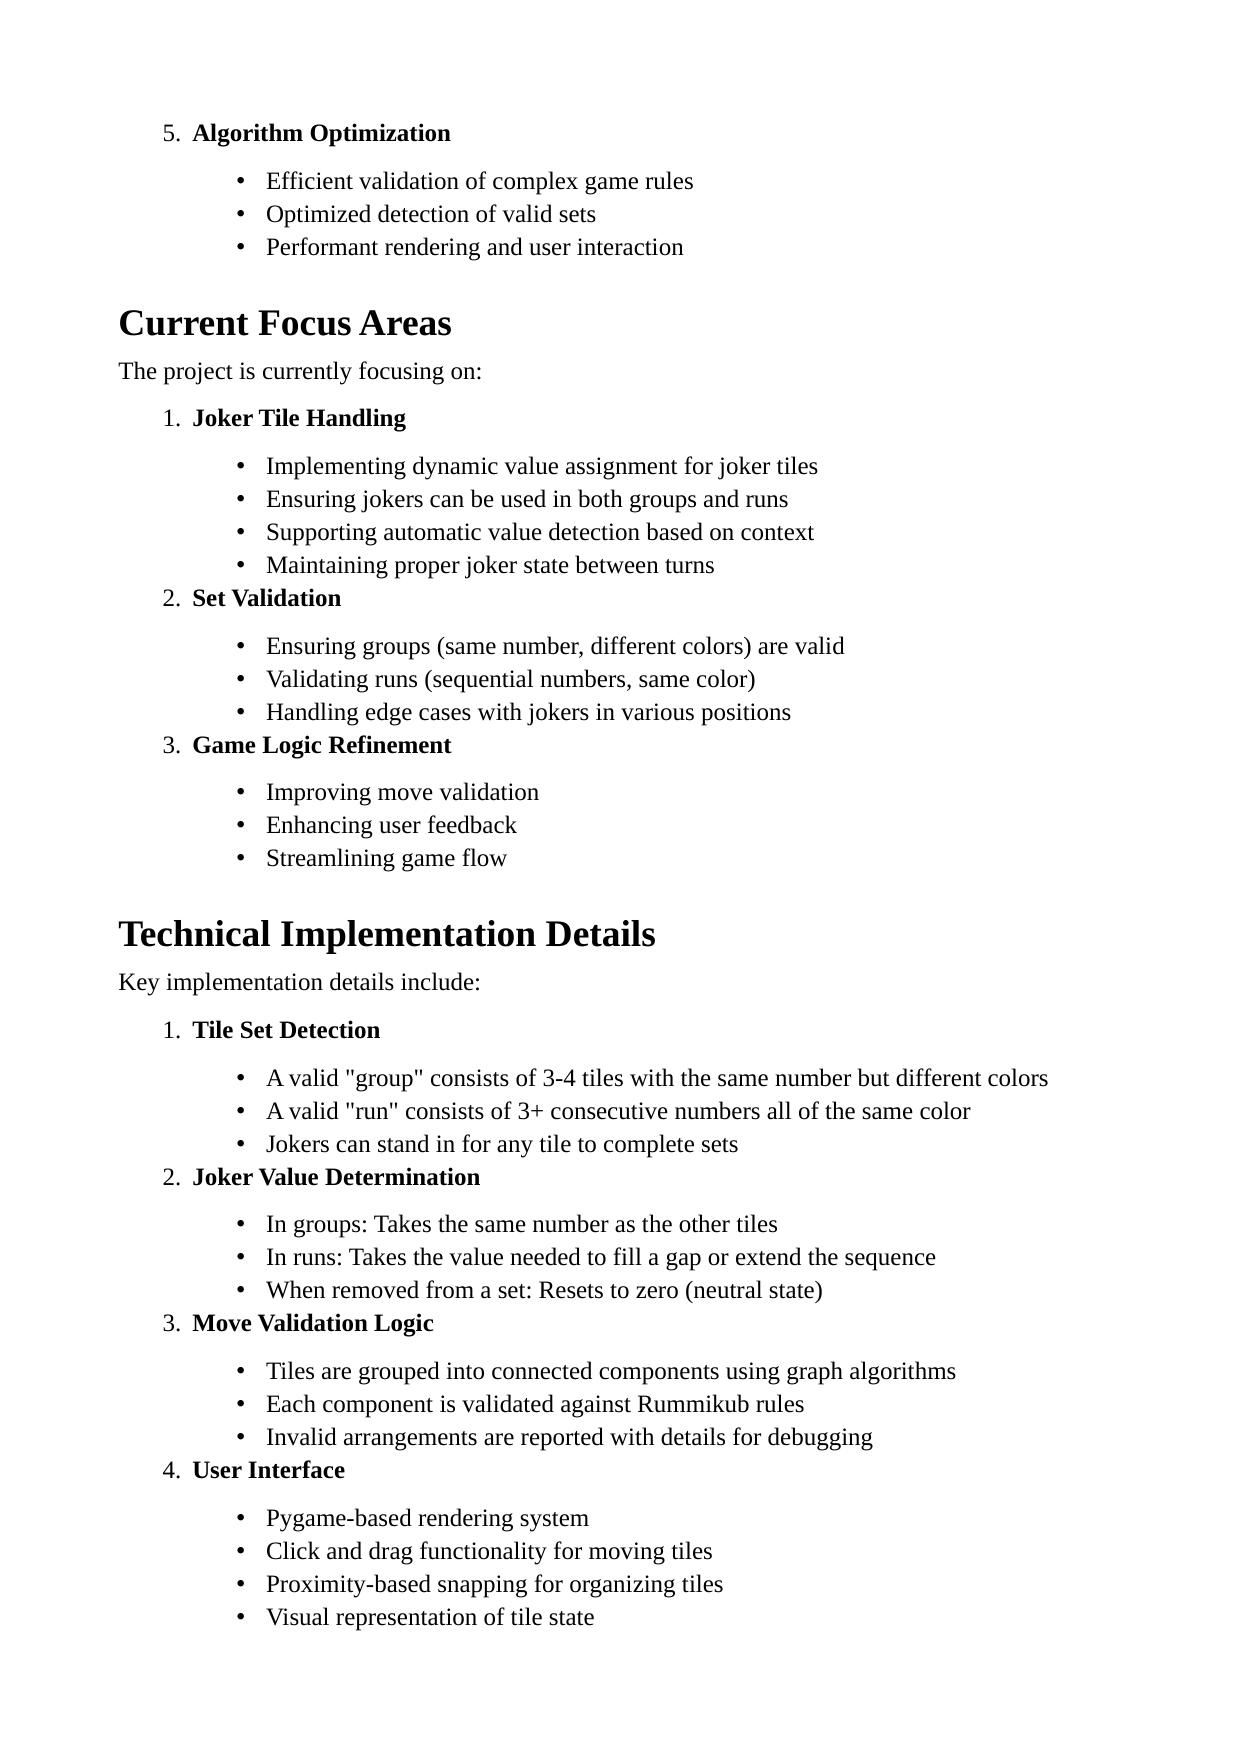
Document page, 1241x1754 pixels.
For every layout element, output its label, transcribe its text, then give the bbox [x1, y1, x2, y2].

list Visual representation of tile state [236, 1602, 1122, 1631]
list Ensuring groups (same number, different colors) are valid [236, 631, 1122, 659]
list Click and drag functionality for moving tiles [236, 1536, 1122, 1564]
subtitle Technical Implementation Details [118, 912, 1122, 955]
list A valid "run" consists of 3+ consecutive numbers all of the same color [236, 1096, 1122, 1124]
list Enhancing user feedback [236, 810, 1122, 839]
list Each component is validated against Rummikub rules [236, 1389, 1122, 1418]
list Tile Set Detection [162, 1015, 1122, 1044]
list Game Logic Refinement [162, 730, 1122, 758]
list Invalid arrangements are reported with details for debugging [236, 1422, 1122, 1451]
list User Interface [162, 1455, 1122, 1484]
list Pygame-based rendering system [236, 1503, 1122, 1531]
list Streamlining game flow [236, 843, 1122, 872]
list Ensuring jokers can be used in both groups and runs [236, 484, 1122, 513]
list Joker Tile Handling [162, 403, 1122, 432]
text The project is currently focusing on: [118, 356, 1122, 384]
list Validating runs (sequential numbers, same color) [236, 664, 1122, 692]
list Jokers can stand in for any tile to complete sets [236, 1129, 1122, 1157]
list Proximity-based snapping for organizing tiles [236, 1569, 1122, 1597]
list Implementing dynamic value assignment for joker tiles [236, 451, 1122, 480]
list In runs: Takes the value needed to fill a gap or extend the sequence [236, 1242, 1122, 1271]
list Supporting automatic value detection based on context [236, 517, 1122, 546]
list Tiles are grouped into connected components using graph algorithms [236, 1356, 1122, 1385]
list Performant rendering and user interaction [236, 232, 1122, 261]
subtitle Current Focus Areas [118, 300, 1122, 343]
list Joker Value Determination [162, 1162, 1122, 1191]
list Set Validation [162, 583, 1122, 612]
list Move Validation Logic [162, 1308, 1122, 1337]
list When removed from a set: Resets to zero (neutral state) [236, 1275, 1122, 1304]
list Algorithm Optimization [162, 118, 1122, 147]
list Improving move validation [236, 777, 1122, 806]
list In groups: Takes the same number as the other tiles [236, 1209, 1122, 1238]
list Optimized detection of valid sets [236, 199, 1122, 227]
text Key implementation details include: [118, 967, 1122, 996]
list A valid "group" consists of 3-4 tiles with the same number but different colors [236, 1063, 1122, 1091]
list Efficient validation of complex game rules [236, 166, 1122, 194]
list Maintaining proper joker state between turns [236, 550, 1122, 579]
list Handling edge cases with jokers in various positions [236, 697, 1122, 726]
